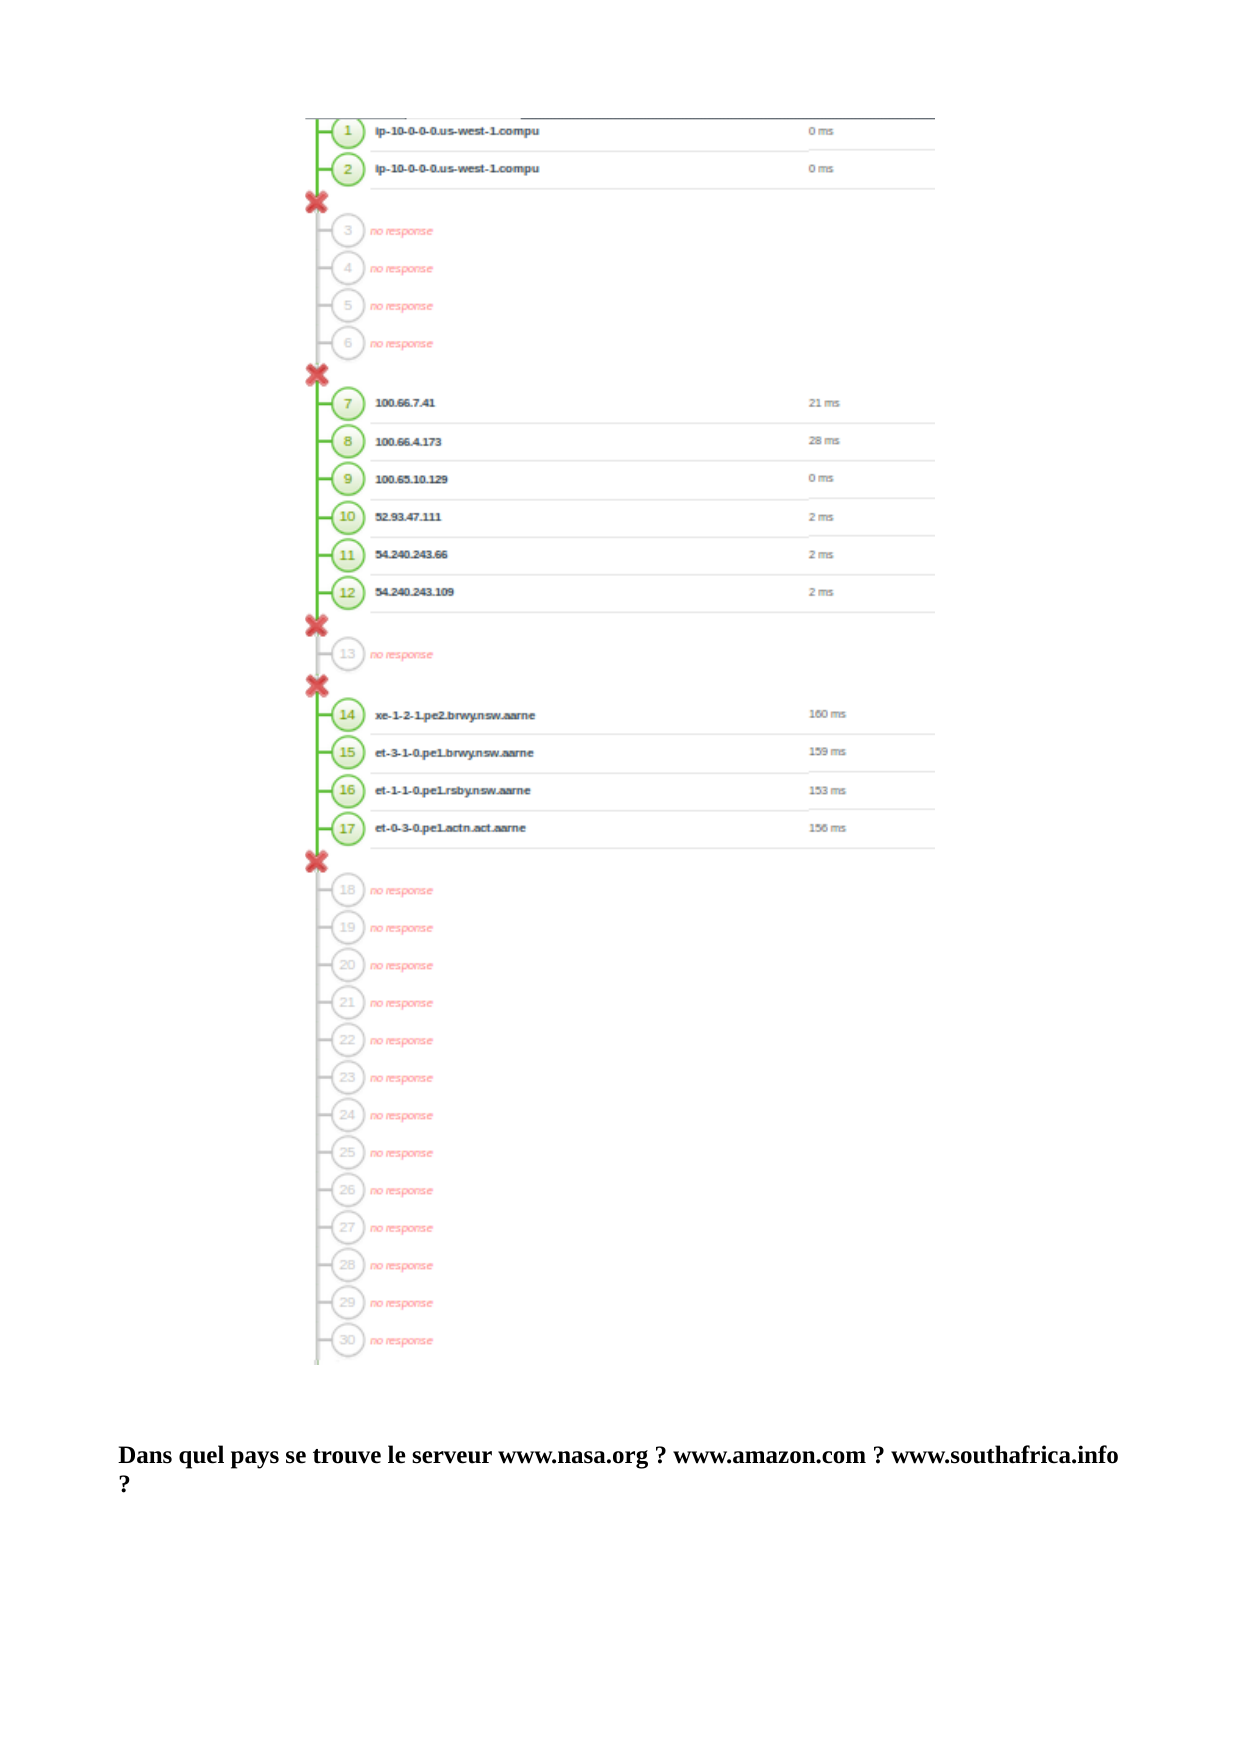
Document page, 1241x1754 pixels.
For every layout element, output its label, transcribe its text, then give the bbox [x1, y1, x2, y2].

text Dans quel pays se trouve le serveur www.nasa.org ? www.amazon.com ? www.southafrica.info ? [118, 1441, 1122, 1498]
picture [305, 118, 935, 1365]
